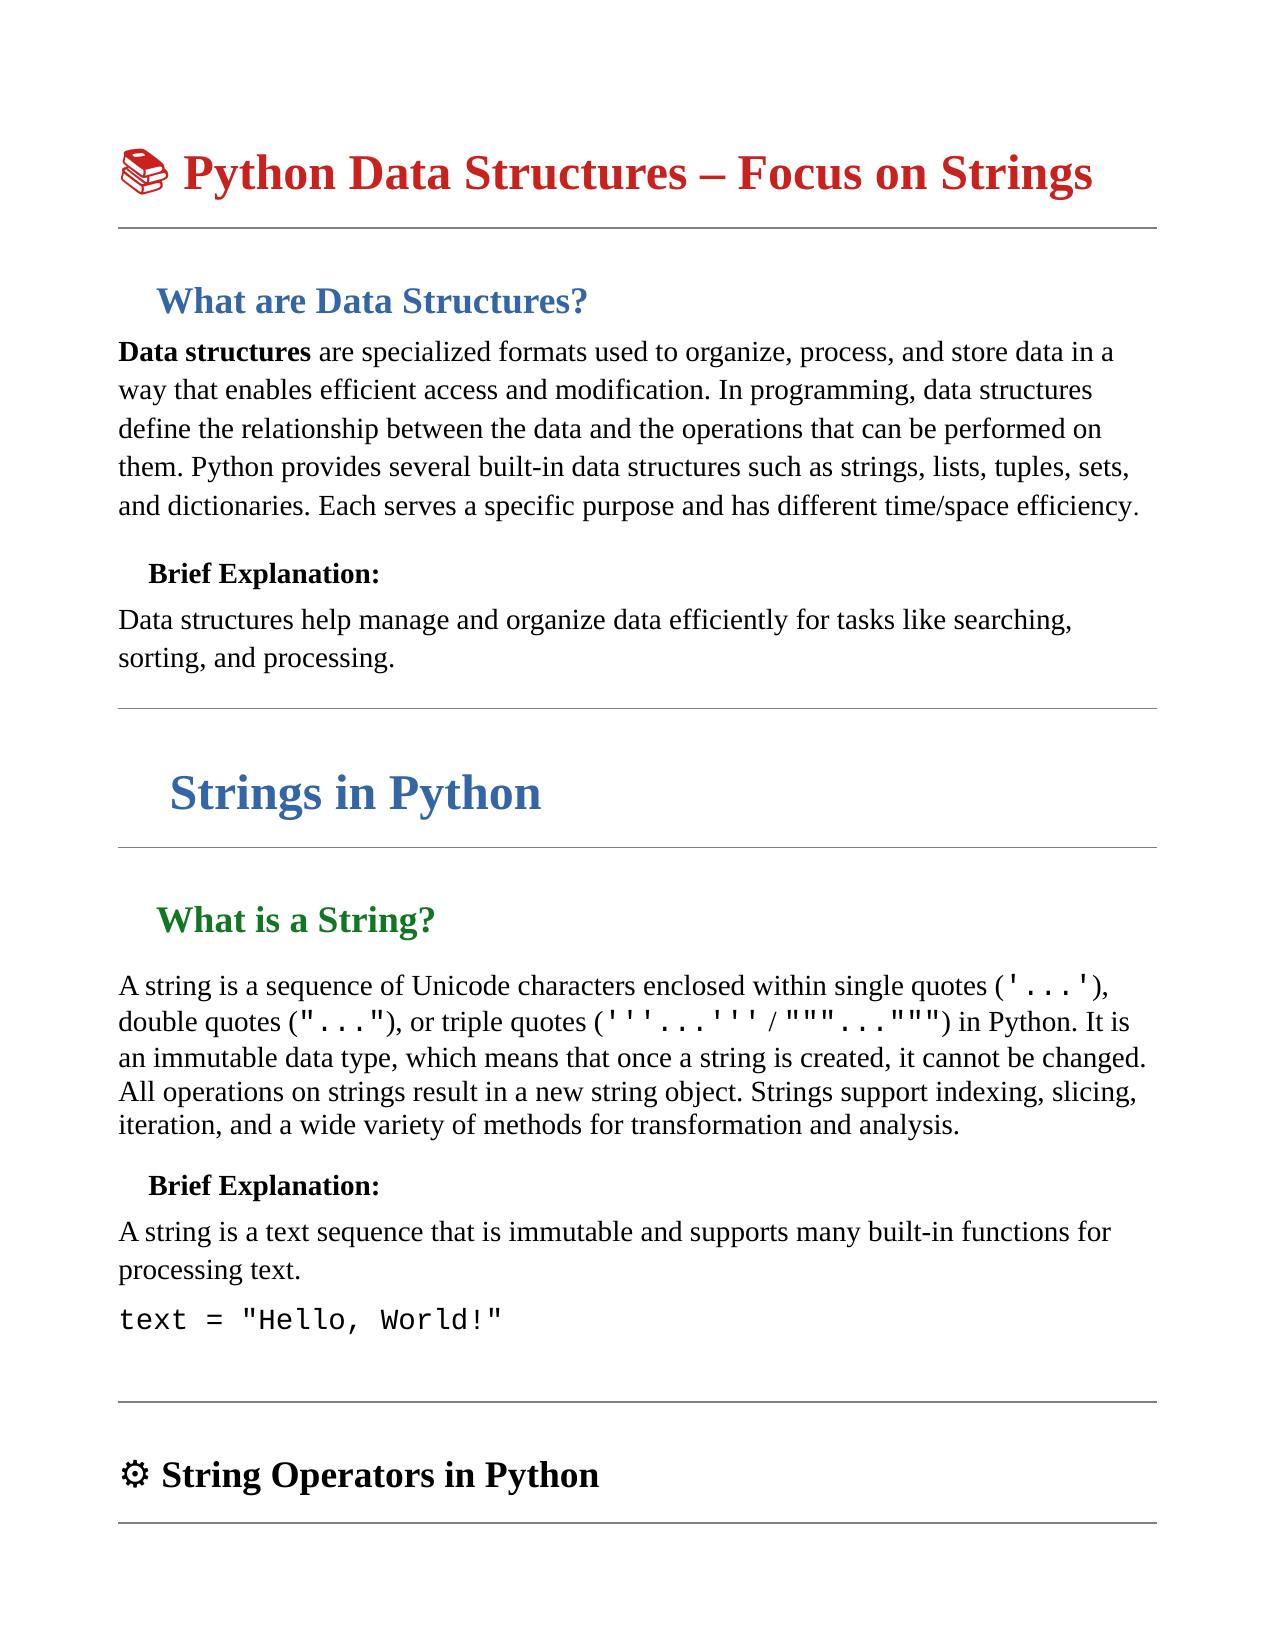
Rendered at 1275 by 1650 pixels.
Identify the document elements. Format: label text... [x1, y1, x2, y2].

subtitle A string is a sequence of Unicode characters enclosed within single quotes ('...'), double quotes ("..."), or triple quotes ('''...''' / """...""") in Python. It is an immutable data type, which means that once a string is created, it cannot be changed. All operations on strings result in a new string object. Strings support indexing, slicing, iteration, and a wide variety of methods for transformation and analysis. [118, 968, 1157, 1141]
text A string is a text sequence that is immutable and supports many built-in functions for processing text. [118, 1214, 1157, 1286]
subtitle 📚 Python Data Structures – Focus on Strings [118, 143, 1157, 201]
text Data structures help manage and organize data efficiently for tasks like searching, sorting, and processing. [118, 602, 1157, 674]
subtitle 🔤 What is a String? [118, 898, 1157, 941]
subtitle 🧵 Strings in Python [118, 763, 1157, 820]
subtitle 🔹 Brief Explanation: [118, 556, 1157, 589]
text Data structures are specialized formats used to organize, process, and store data in a way that enables efficient access and modification. In programming, data structures define the relationship between the data and the operations that can be performed on them. Python provides several built-in data structures such as strings, lists, tuples, sets, and dictionaries. Each serves a specific purpose and has different time/space efficiency. [118, 334, 1157, 522]
subtitle ⚙️ String Operators in Python [118, 1452, 1157, 1495]
subtitle 🔹 Brief Explanation: [118, 1168, 1157, 1201]
subtitle 💡 What are Data Structures? [118, 278, 1157, 321]
text text = "Hello, World!" [118, 1306, 1157, 1338]
